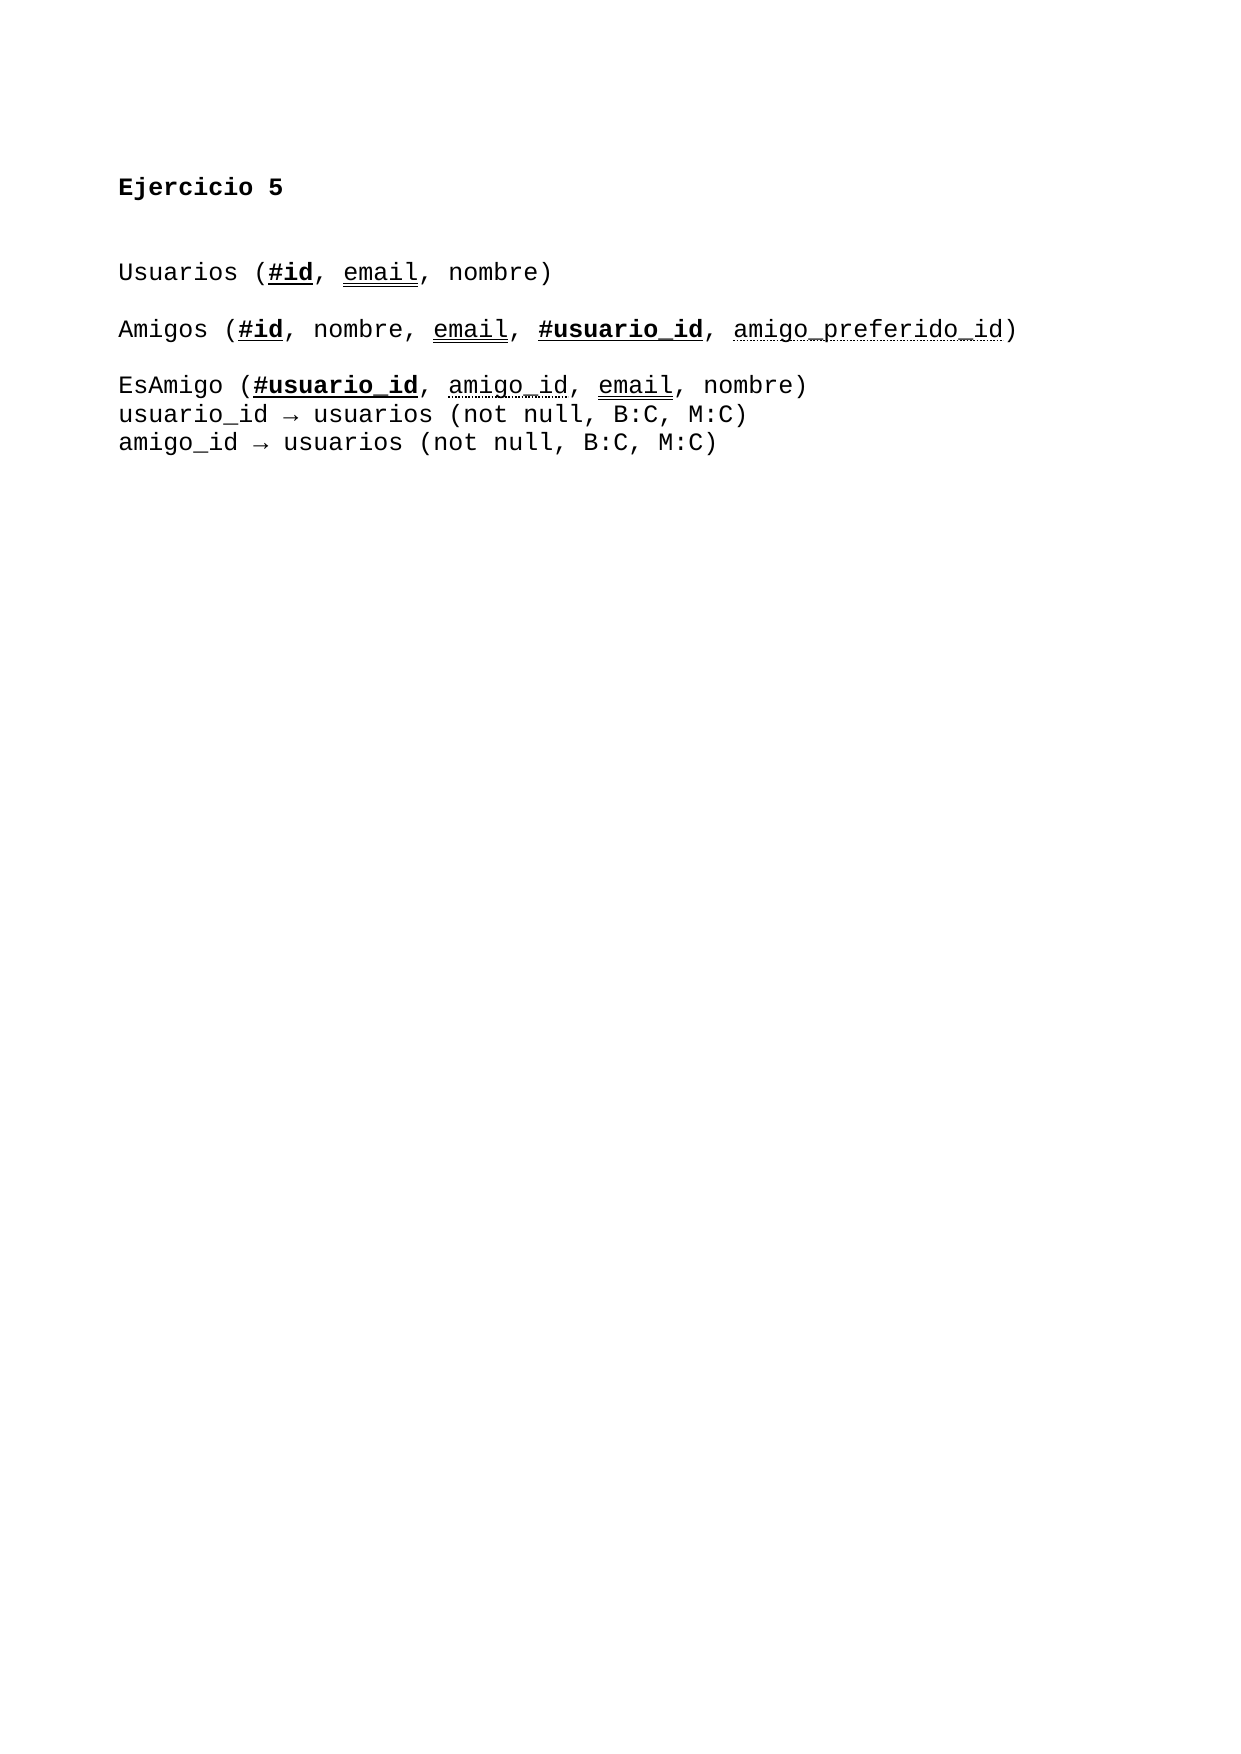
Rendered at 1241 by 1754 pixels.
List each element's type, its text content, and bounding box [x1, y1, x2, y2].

text Amigos (#id, nombre, email, #usuario_id, amigo_preferido_id) [118, 316, 1122, 345]
text EsAmigo (#usuario_id, amigo_id, email, nombre) [118, 373, 1122, 401]
text Usuarios (#id, email, nombre) [118, 260, 1122, 288]
text usuario_id → usuarios (not null, B:C, M:C) [118, 401, 1122, 430]
text amigo_id → usuarios (not null, B:C, M:C) [118, 430, 1122, 458]
text Ejercicio 5 [118, 175, 1122, 203]
